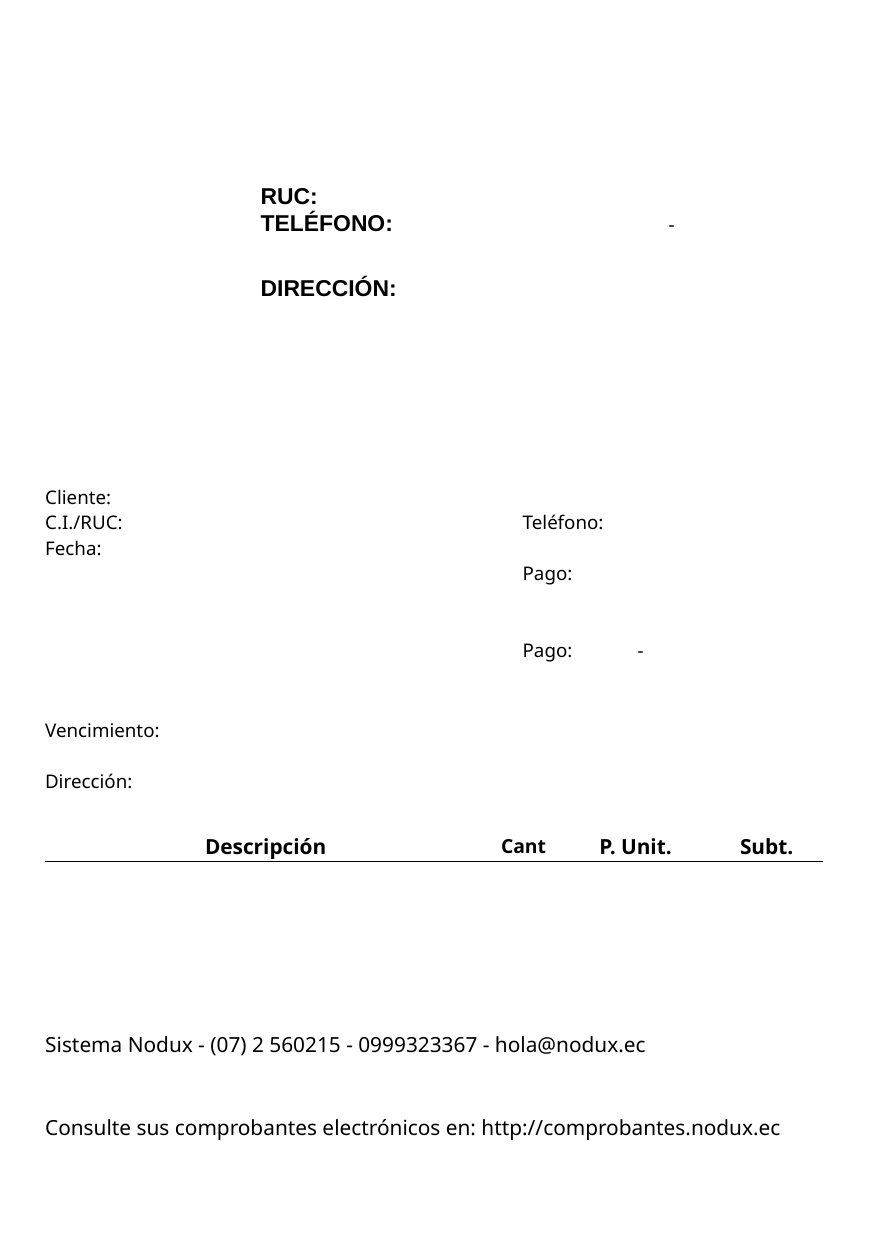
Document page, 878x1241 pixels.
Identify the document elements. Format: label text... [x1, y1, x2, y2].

table_cell Teléfono: <invoice.party.phone> [523, 510, 814, 535]
table_cell [561, 862, 710, 886]
table_cell <if test="forma == 'CREDITO'"> Pago: <forma> </if> <if test="forma == 'CONTADO'"> Pago: <tipo> - <forma> </if> [523, 535, 814, 688]
table_cell [45, 183, 49, 209]
table_cell <if test="invoice.invoice_date != maturity_date"> Vencimiento: <formatLang(maturity_date, invoice.party.lang)> </if> [45, 688, 814, 769]
table_header Cliente: <invoice.party.name> [45, 484, 814, 510]
table_cell [176, 183, 260, 209]
text <if test="invoice_e == 'true'"> [45, 417, 810, 442]
table_cell [486, 862, 561, 886]
table_cell C.I./RUC: <invoice.party.vat_code> [45, 510, 522, 535]
table_header P. Unit. [561, 833, 710, 861]
table_cell [710, 862, 823, 886]
table_cell RUC: <invoice.company.party.vat_number> [260, 183, 851, 209]
table_cell [45, 210, 260, 275]
table_cell <when test="line.type == 'line'"> [45, 912, 486, 937]
table_header Cant [486, 833, 561, 861]
table_cell [710, 886, 823, 912]
text <for each="sale in objects"> [45, 378, 810, 404]
table_cell <(str(line.quantity).split(".") )[0]> [486, 938, 561, 988]
table_cell [486, 886, 561, 912]
table_cell [45, 275, 260, 302]
table_cell Fecha: <formatLang(invoice.invoice_date, invoice.party.lang)> [45, 535, 522, 688]
table_header <invoice.company.party.name> [260, 156, 851, 183]
table_cell <for each="line in invoice.lines"> [45, 862, 486, 886]
text <if test="facturacion_electronica == True"> [45, 118, 810, 144]
table_cell DIRECCIÓN: <invoice.company.party.addresses[0].street> [260, 275, 851, 302]
table_cell [561, 912, 710, 937]
table_cell [486, 912, 561, 937]
table_cell [710, 912, 823, 937]
table_cell <if test="lineas <= 3"> <for each="line in line.description.split('\n')"> <line> </for> </if> <if test="lineas > 3"> <for each="line in line.description[0:38].split('\n')"> <line> </for> </if> [45, 938, 486, 988]
table_header Subt. [710, 833, 823, 861]
text </if> [45, 302, 810, 327]
table_cell TELÉFONO: <invoice.company.party.phone> - <invoice.company.party.mobile> [260, 210, 851, 275]
table_header Descripción [45, 833, 486, 861]
text <if test="invoice.type == 'out_invoice'"> [45, 455, 810, 480]
table_cell <if test="line.amount >0"><formatLang(line.amount, invoice.party.lang, currency=invoice.currency)></if> [710, 938, 823, 988]
table_cell <choose test=""> [45, 886, 486, 912]
table_cell [561, 886, 710, 912]
table_cell <if test="line.unit_price >0"> $<str(line.unit_price)[0:(len(str(line.unit_price))-2)]> </if> [561, 938, 710, 988]
table_cell Dirección: <invoice.party.addresses[0].street> [45, 769, 814, 794]
table_header [45, 127, 260, 242]
